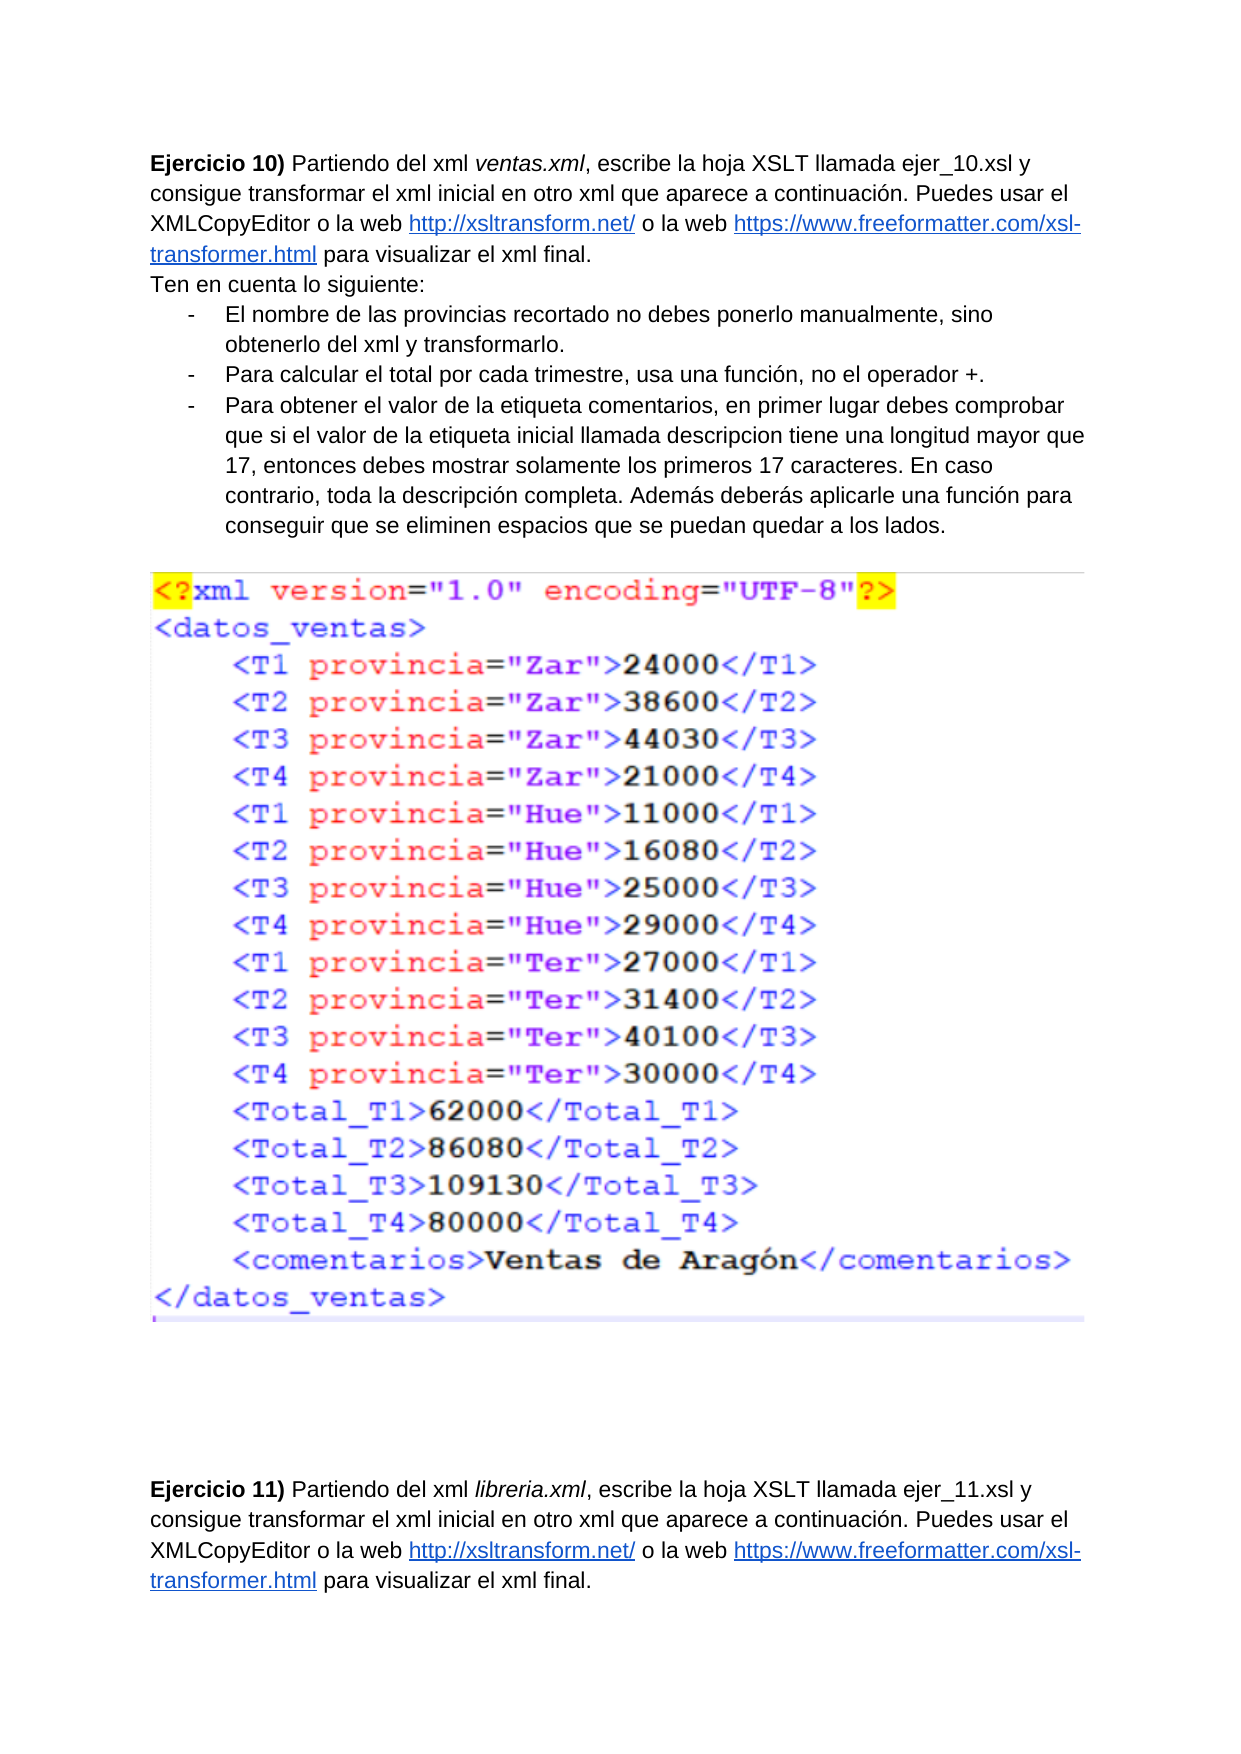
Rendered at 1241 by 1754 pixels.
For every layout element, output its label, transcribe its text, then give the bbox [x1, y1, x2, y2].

list Para obtener el valor de la etiqueta comentarios, en primer lugar debes comprobar que si el valor de la etiqueta inicial llamada descripcion tiene una longitud mayor que 17, entonces debes mostrar solamente los primeros 17 caracteres. En caso contrario, toda la descripción completa. Además deberás aplicarle una función para conseguir que se eliminen espacios que se puedan quedar a los lados. [187, 392, 1090, 539]
picture [150, 572, 1085, 1322]
text Ejercicio 10) Partiendo del xml ventas.xml, escribe la hoja XSLT llamada ejer_10.xsl y consigue transformar el xml inicial en otro xml que aparece a continuación. Puedes usar el XMLCopyEditor o la web http://xsltransform.net/ o la web https://www.freeformatter.com/xsl-transformer.html para visualizar el xml final. [150, 150, 1090, 267]
list Para calcular el total por cada trimestre, usa una función, no el operador +. [187, 361, 1090, 388]
text Ten en cuenta lo siguiente: [150, 271, 1090, 297]
list El nombre de las provincias recortado no debes ponerlo manualmente, sino obtenerlo del xml y transformarlo. [187, 301, 1090, 358]
text Ejercicio 11) Partiendo del xml libreria.xml, escribe la hoja XSLT llamada ejer_11.xsl y consigue transformar el xml inicial en otro xml que aparece a continuación. Puedes usar el XMLCopyEditor o la web http://xsltransform.net/ o la web https://www.freeformatter.com/xsl-transformer.html para visualizar el xml final. [150, 1476, 1090, 1593]
